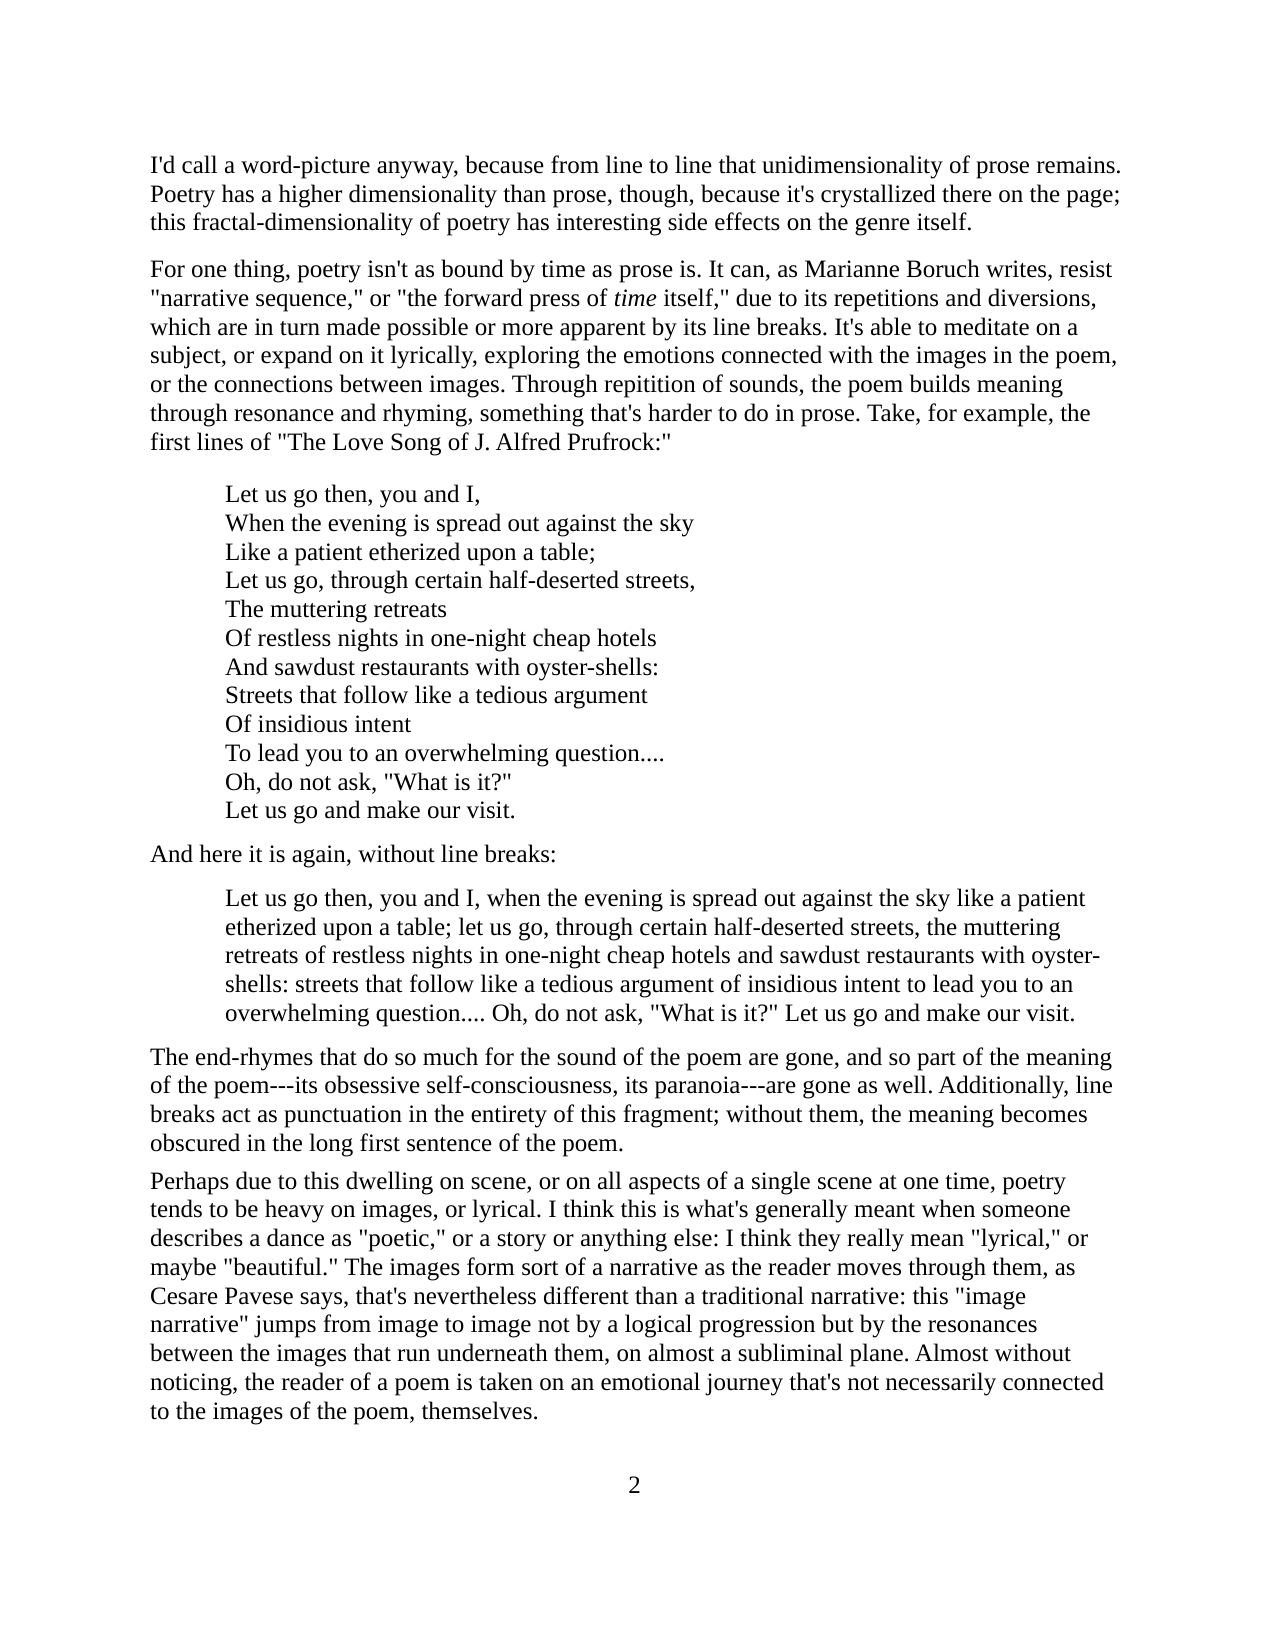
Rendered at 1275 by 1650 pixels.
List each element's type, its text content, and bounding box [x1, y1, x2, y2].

text Perhaps due to this dwelling on scene, or on all aspects of a single scene at one time, poetry tends to be heavy on images, or lyrical. I think this is what's generally meant when someone describes a dance as "poetic," or a story or anything else: I think they really mean "lyrical," or maybe "beautiful." The images form sort of a narrative as the reader moves through them, as Cesare Pavese says, that's nevertheless different than a traditional narrative: this "image narrative" jumps from image to image not by a logical progression but by the resonances between the images that run underneath them, on almost a subliminal plane. Almost without noticing, the reader of a poem is taken on an emotional journey that's not necessarily connected to the images of the poem, themselves. [150, 1166, 1125, 1424]
text And here it is again, without line breaks: [150, 839, 1125, 868]
text For one thing, poetry isn't as bound by time as prose is. It can, as Marianne Boruch writes, resist "narrative sequence," or "the forward press of time itself," due to its repetitions and diversions, which are in turn made possible or more apparent by its line breaks. It's able to meditate on a subject, or expand on it lyrically, exploring the emotions connected with the images in the poem, or the connections between images. Through repitition of sounds, the poem builds meaning through resonance and rhyming, something that's harder to do in prose. Take, for example, the first lines of "The Love Song of J. Alfred Prufrock:" [150, 254, 1125, 455]
text Let us go then, you and I, when the evening is spread out against the sky like a patient etherized upon a table; let us go, through certain half-deserted streets, the muttering retreats of restless nights in one-night cheap hotels and sawdust restaurants with oyster-shells: streets that follow like a tedious argument of insidious intent to lead you to an overwhelming question.... Oh, do not ask, "What is it?" Let us go and make our visit. [225, 883, 1125, 1027]
text I'd call a word-picture anyway, because from line to line that unidimensionality of prose remains. Poetry has a higher dimensionality than prose, though, because it's crystallized there on the page; this fractal-dimensionality of poetry has interesting side effects on the genre itself. [150, 150, 1125, 236]
text Let us go then, you and I, When the evening is spread out against the sky Like a patient etherized upon a table; Let us go, through certain half-deserted streets, The muttering retreats Of restless nights in one-night cheap hotels And sawdust restaurants with oyster-shells: Streets that follow like a tedious argument Of insidious intent To lead you to an overwhelming question.... Oh, do not ask, "What is it?" Let us go and make our visit. [225, 479, 1125, 824]
text The end-rhymes that do so much for the sound of the poem are gone, and so part of the meaning of the poem---its obsessive self-consciousness, its paranoia---are gone as well. Additionally, line breaks act as punctuation in the entirety of this fragment; without them, the meaning becomes obscured in the long first sentence of the poem. [150, 1042, 1125, 1157]
